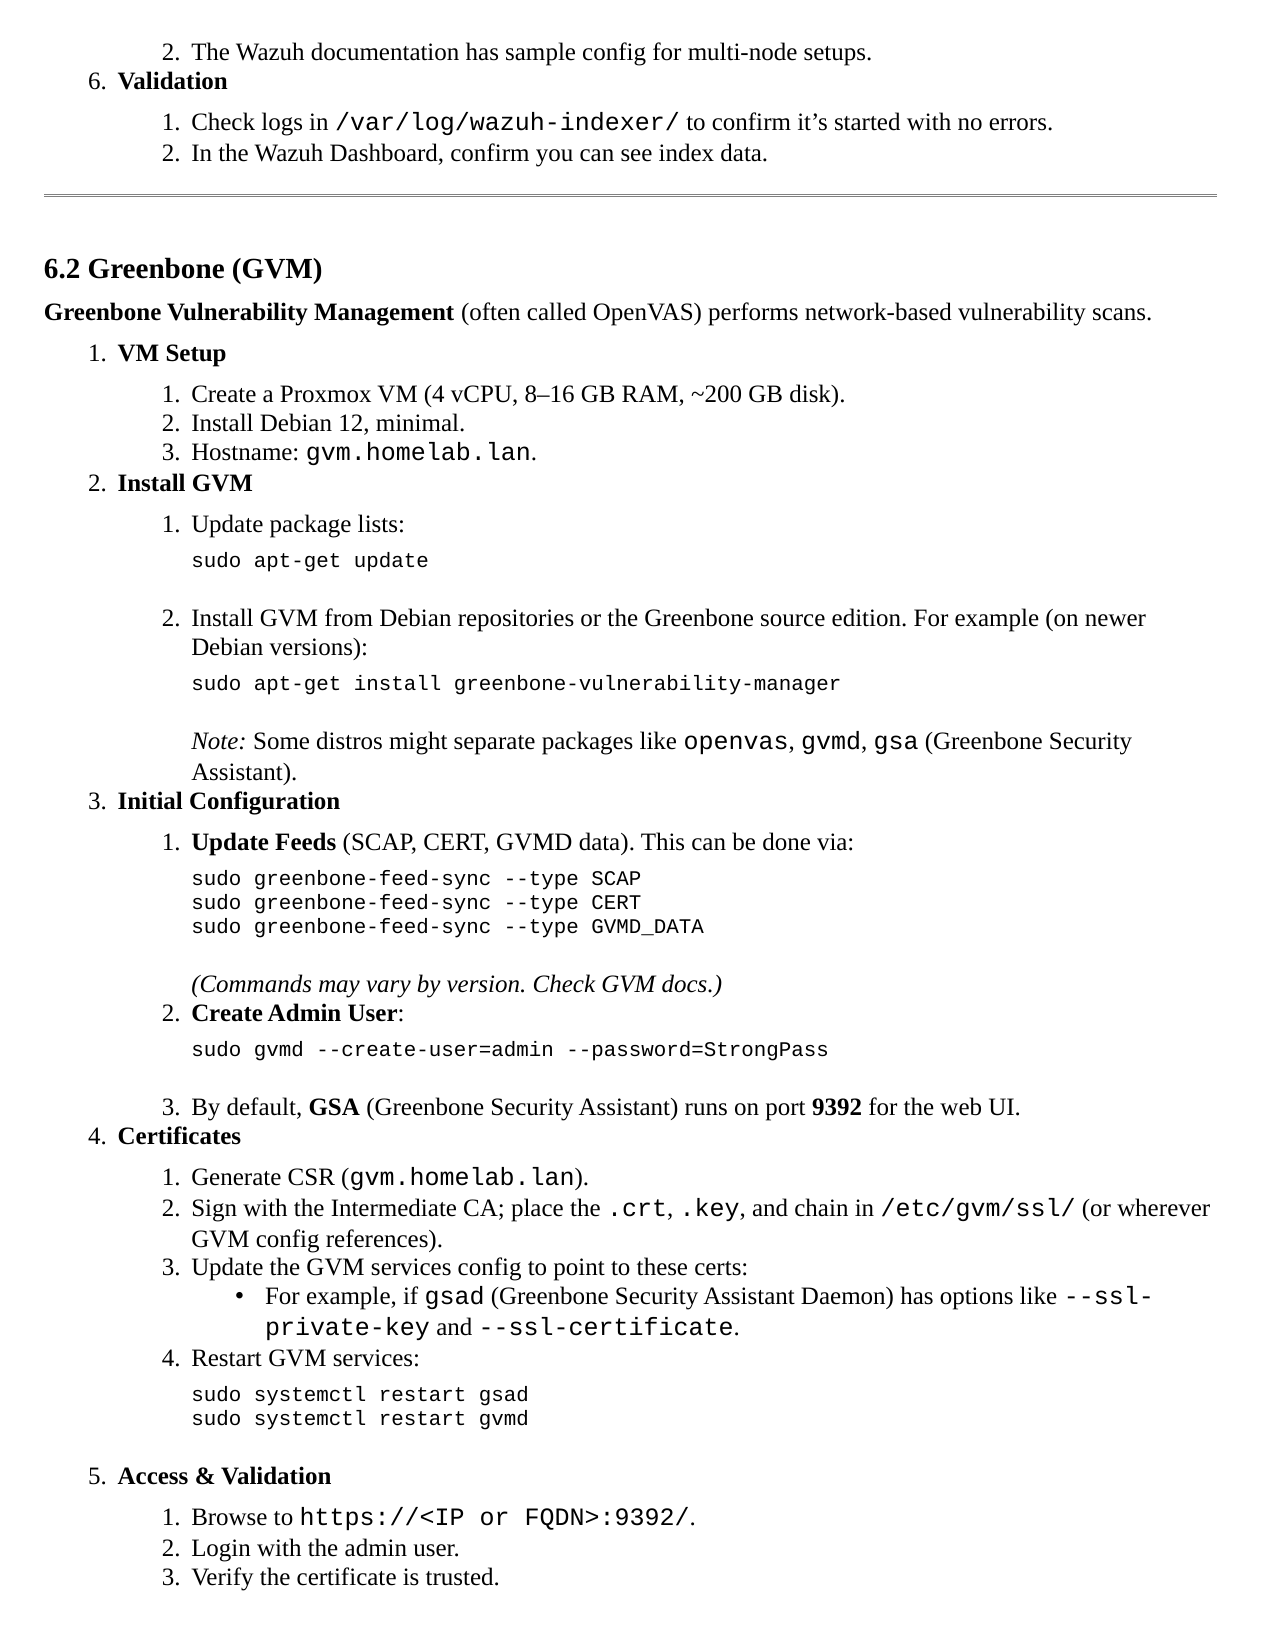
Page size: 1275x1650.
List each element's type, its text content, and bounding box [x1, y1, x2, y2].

list Check logs in /var/log/wazuh-indexer/ to confirm it’s started with no errors. [162, 107, 1217, 138]
list Validation [88, 66, 1217, 95]
list sudo apt-get install greenbone-vulnerability-manager [162, 673, 1217, 697]
list Update package lists: [162, 509, 1217, 538]
list VM Setup [88, 338, 1217, 367]
list Certificates [88, 1121, 1217, 1149]
list The Wazuh documentation has sample config for multi-node setups. [162, 37, 1217, 66]
list Sign with the Intermediate CA; place the .crt, .key, and chain in /etc/gvm/ssl/ (or wherever GVM config references). [162, 1193, 1217, 1252]
list Generate CSR (gvm.homelab.lan). [162, 1162, 1217, 1193]
list Install GVM from Debian repositories or the Greenbone source edition. For example (on newer Debian versions): [162, 603, 1217, 661]
list Update Feeds (SCAP, CERT, GVMD data). This can be done via: [162, 827, 1217, 856]
list Install Debian 12, minimal. [162, 408, 1217, 437]
list sudo greenbone-feed-sync --type CERT [162, 892, 1217, 916]
list (Commands may vary by version. Check GVM docs.) [162, 969, 1217, 998]
list Login with the admin user. [162, 1533, 1217, 1562]
list sudo gvmd --create-user=admin --password=StrongPass [162, 1039, 1217, 1062]
list sudo systemctl restart gsad [162, 1384, 1217, 1408]
list sudo apt-get update [162, 550, 1217, 574]
list In the Wazuh Dashboard, confirm you can see index data. [162, 138, 1217, 167]
list Note: Some distros might separate packages like openvas, gvmd, gsa (Greenbone Security Assistant). [162, 726, 1217, 786]
list sudo systemctl restart gvmd [162, 1408, 1217, 1431]
list For example, if gsad (Greenbone Security Assistant Daemon) has options like --ssl-private-key and --ssl-certificate. [235, 1281, 1217, 1343]
list Create Admin User: [162, 998, 1217, 1026]
list sudo greenbone-feed-sync --type GVMD_DATA [162, 916, 1217, 939]
list By default, GSA (Greenbone Security Assistant) runs on port 9392 for the web UI. [162, 1092, 1217, 1121]
list Browse to https://<IP or FQDN>:9392/. [162, 1502, 1217, 1533]
list Create a Proxmox VM (4 vCPU, 8–16 GB RAM, ~200 GB disk). [162, 379, 1217, 408]
list sudo greenbone-feed-sync --type SCAP [162, 868, 1217, 892]
list Update the GVM services config to point to these certs: [162, 1252, 1217, 1281]
list Restart GVM services: [162, 1343, 1217, 1372]
text Greenbone Vulnerability Management (often called OpenVAS) performs network-based vulnerability scans. [44, 297, 1217, 326]
list Hostname: gvm.homelab.lan. [162, 437, 1217, 468]
list Install GVM [88, 468, 1217, 496]
list Verify the certificate is trusted. [162, 1562, 1217, 1590]
subtitle 6.2 Greenbone (GVM) [44, 251, 1217, 284]
list Access & Validation [88, 1461, 1217, 1489]
list Initial Configuration [88, 786, 1217, 815]
